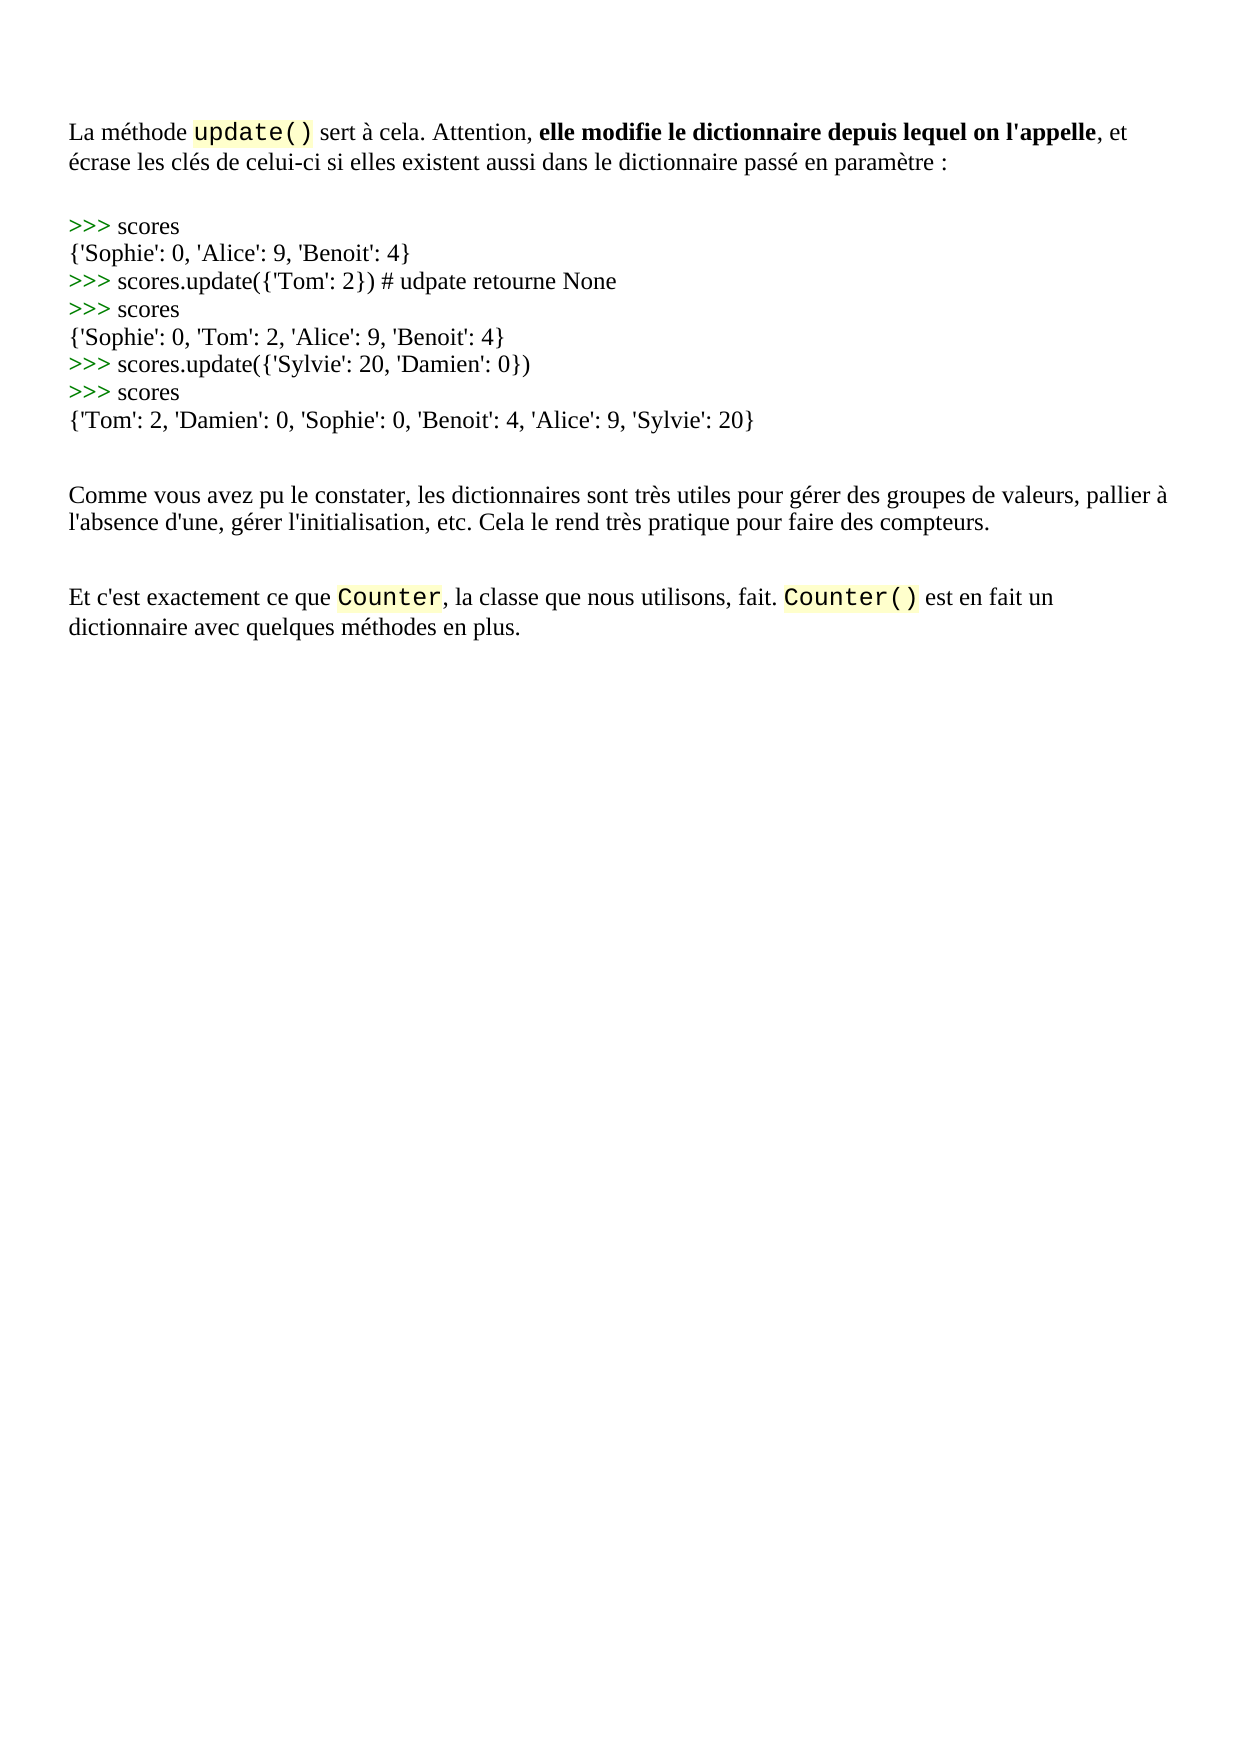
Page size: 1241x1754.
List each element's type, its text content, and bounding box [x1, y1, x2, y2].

text >>> scores {'Sophie': 0, 'Alice': 9, 'Benoit': 4} >>> scores.update({'Tom': 2}) # udpate retourne None >>> scores {'Sophie': 0, 'Tom': 2, 'Alice': 9, 'Benoit': 4} >>> scores.update({'Sylvie': 20, 'Damien': 0}) >>> scores {'Tom': 2, 'Damien': 0, 'Sophie': 0, 'Benoit': 4, 'Alice': 9, 'Sylvie': 20} [68, 212, 1177, 433]
text La méthode update() sert à cela. Attention, elle modifie le dictionnaire depuis lequel on l'appelle, et écrase les clés de celui-ci si elles existent aussi dans le dictionnaire passé en paramètre : [68, 118, 1177, 176]
text Comme vous avez pu le constater, les dictionnaires sont très utiles pour gérer des groupes de valeurs, pallier à l'absence d'une, gérer l'initialisation, etc. Cela le rend très pratique pour faire des compteurs. [68, 481, 1177, 536]
text Et c'est exactement ce que Counter, la classe que nous utilisons, fait. Counter() est en fait un dictionnaire avec quelques méthodes en plus. [68, 583, 1177, 641]
